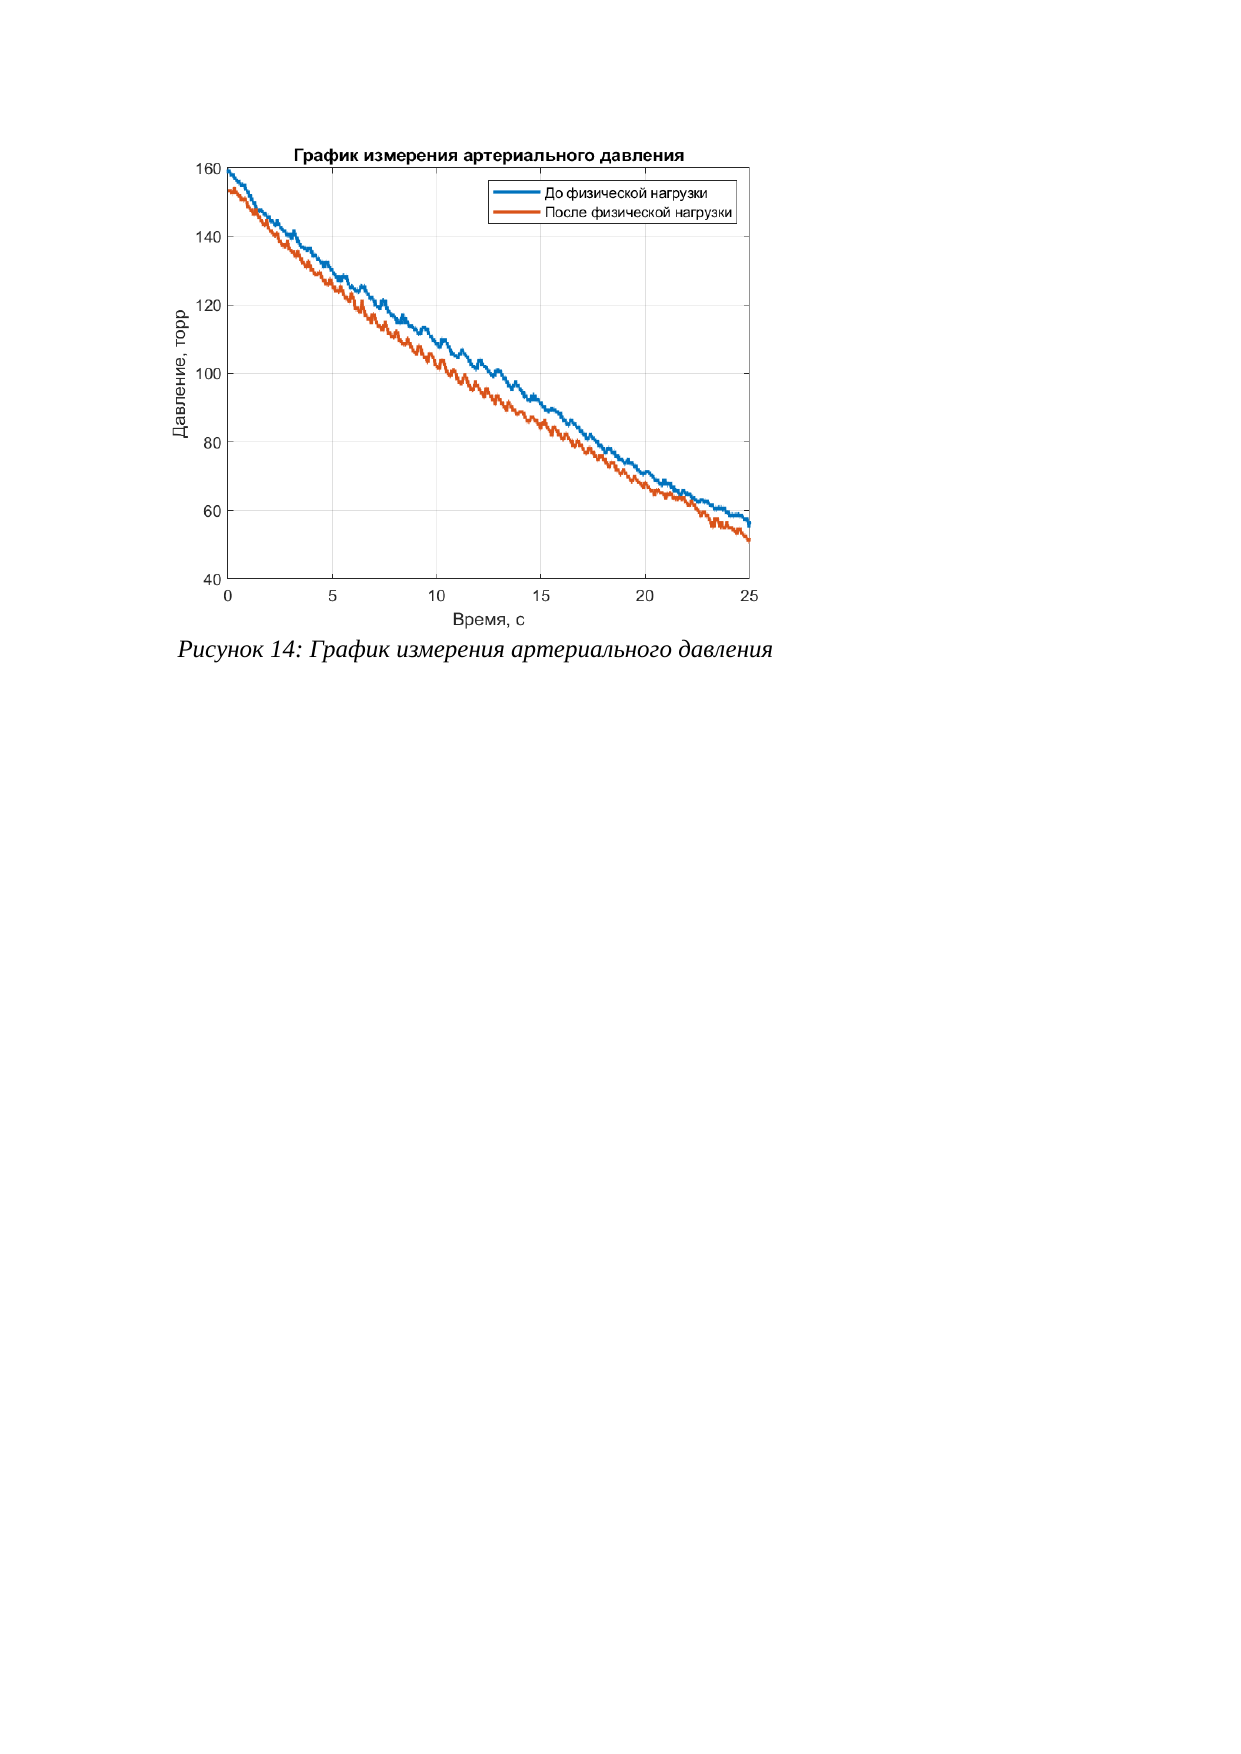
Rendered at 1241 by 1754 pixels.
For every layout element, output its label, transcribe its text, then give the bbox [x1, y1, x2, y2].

picture [140, 130, 813, 634]
text Рисунок 14: График измерения артериального давления [141, 634, 812, 663]
